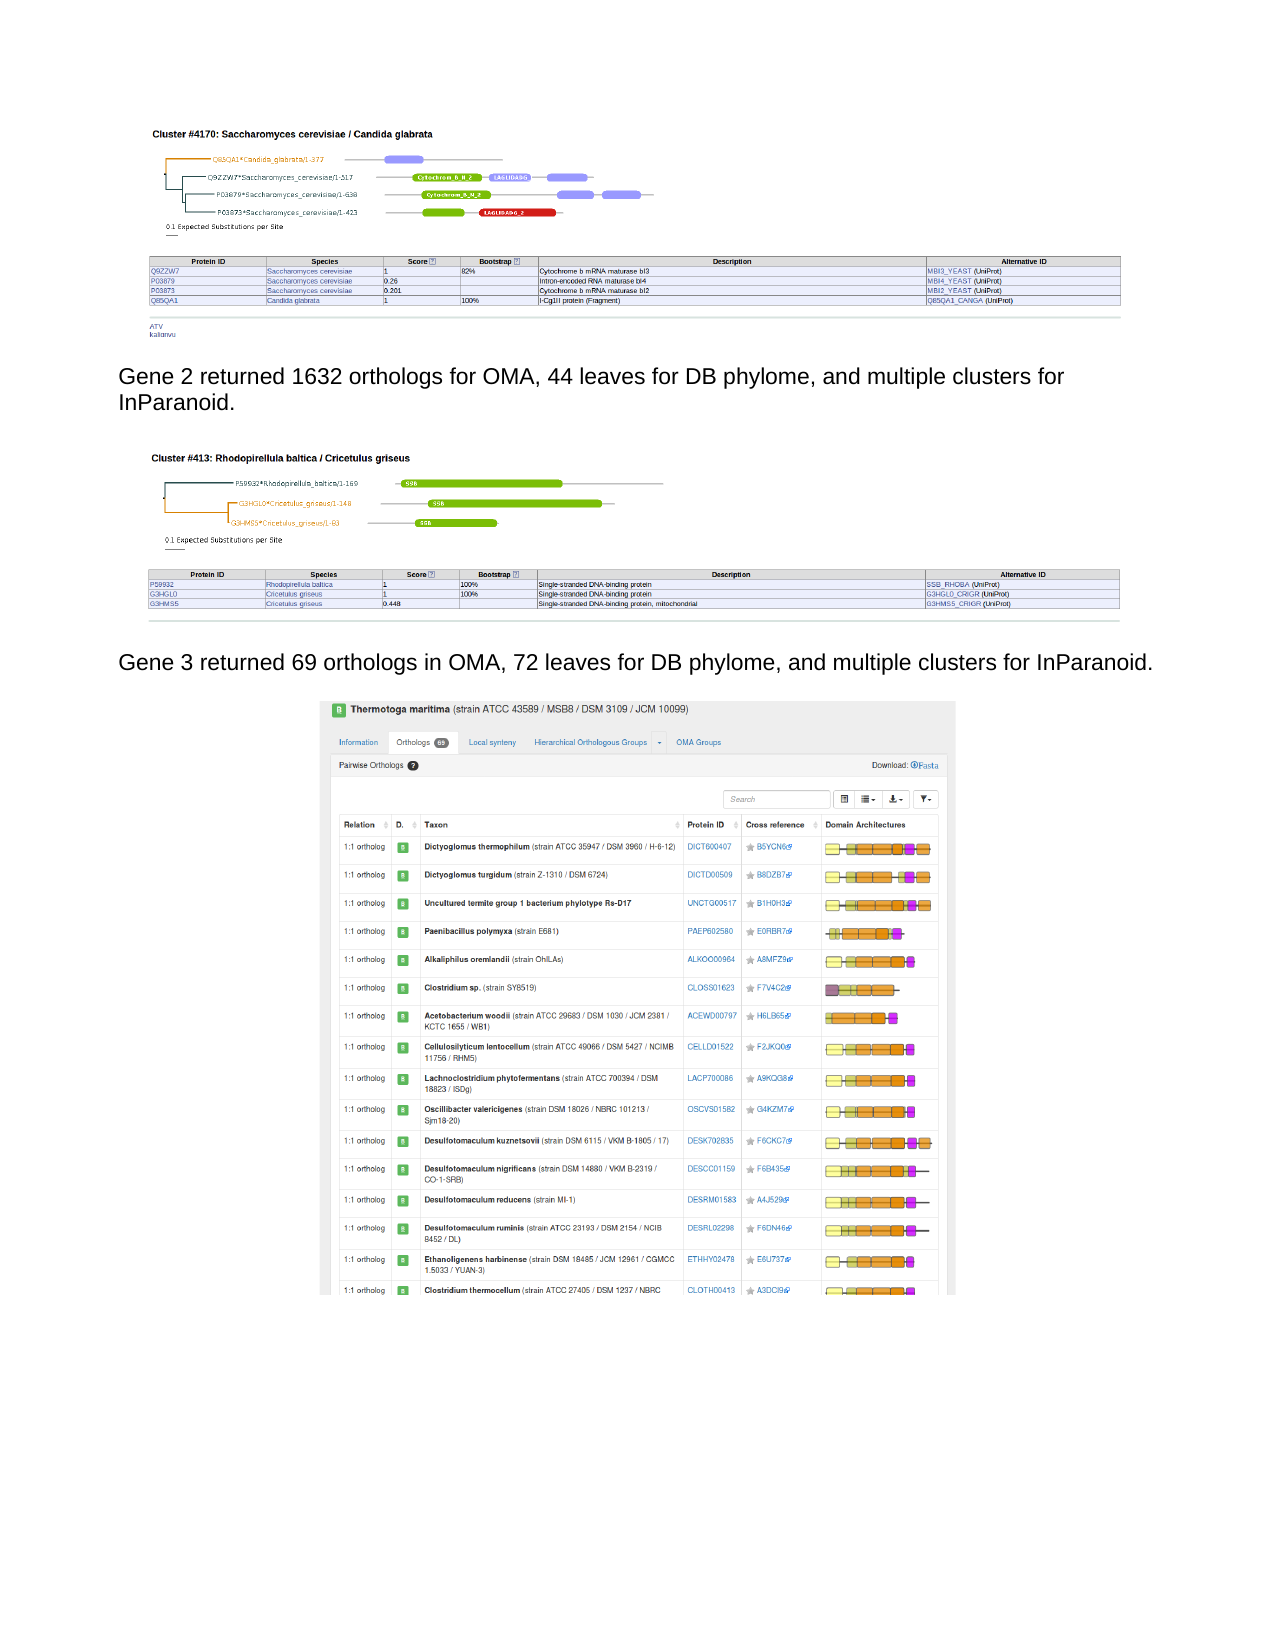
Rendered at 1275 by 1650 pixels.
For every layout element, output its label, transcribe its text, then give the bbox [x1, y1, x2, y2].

picture [139, 441, 1136, 557]
text Gene 3 returned 69 orthologs in OMA, 72 leaves for DB phylome, and multiple clusters for InParanoid. [118, 649, 1157, 675]
picture [319, 701, 956, 1295]
text Gene 2 returned 1632 orthologs for OMA, 44 leaves for DB phylome, and multiple clusters for InParanoid. [118, 363, 1157, 416]
picture [144, 118, 1131, 291]
